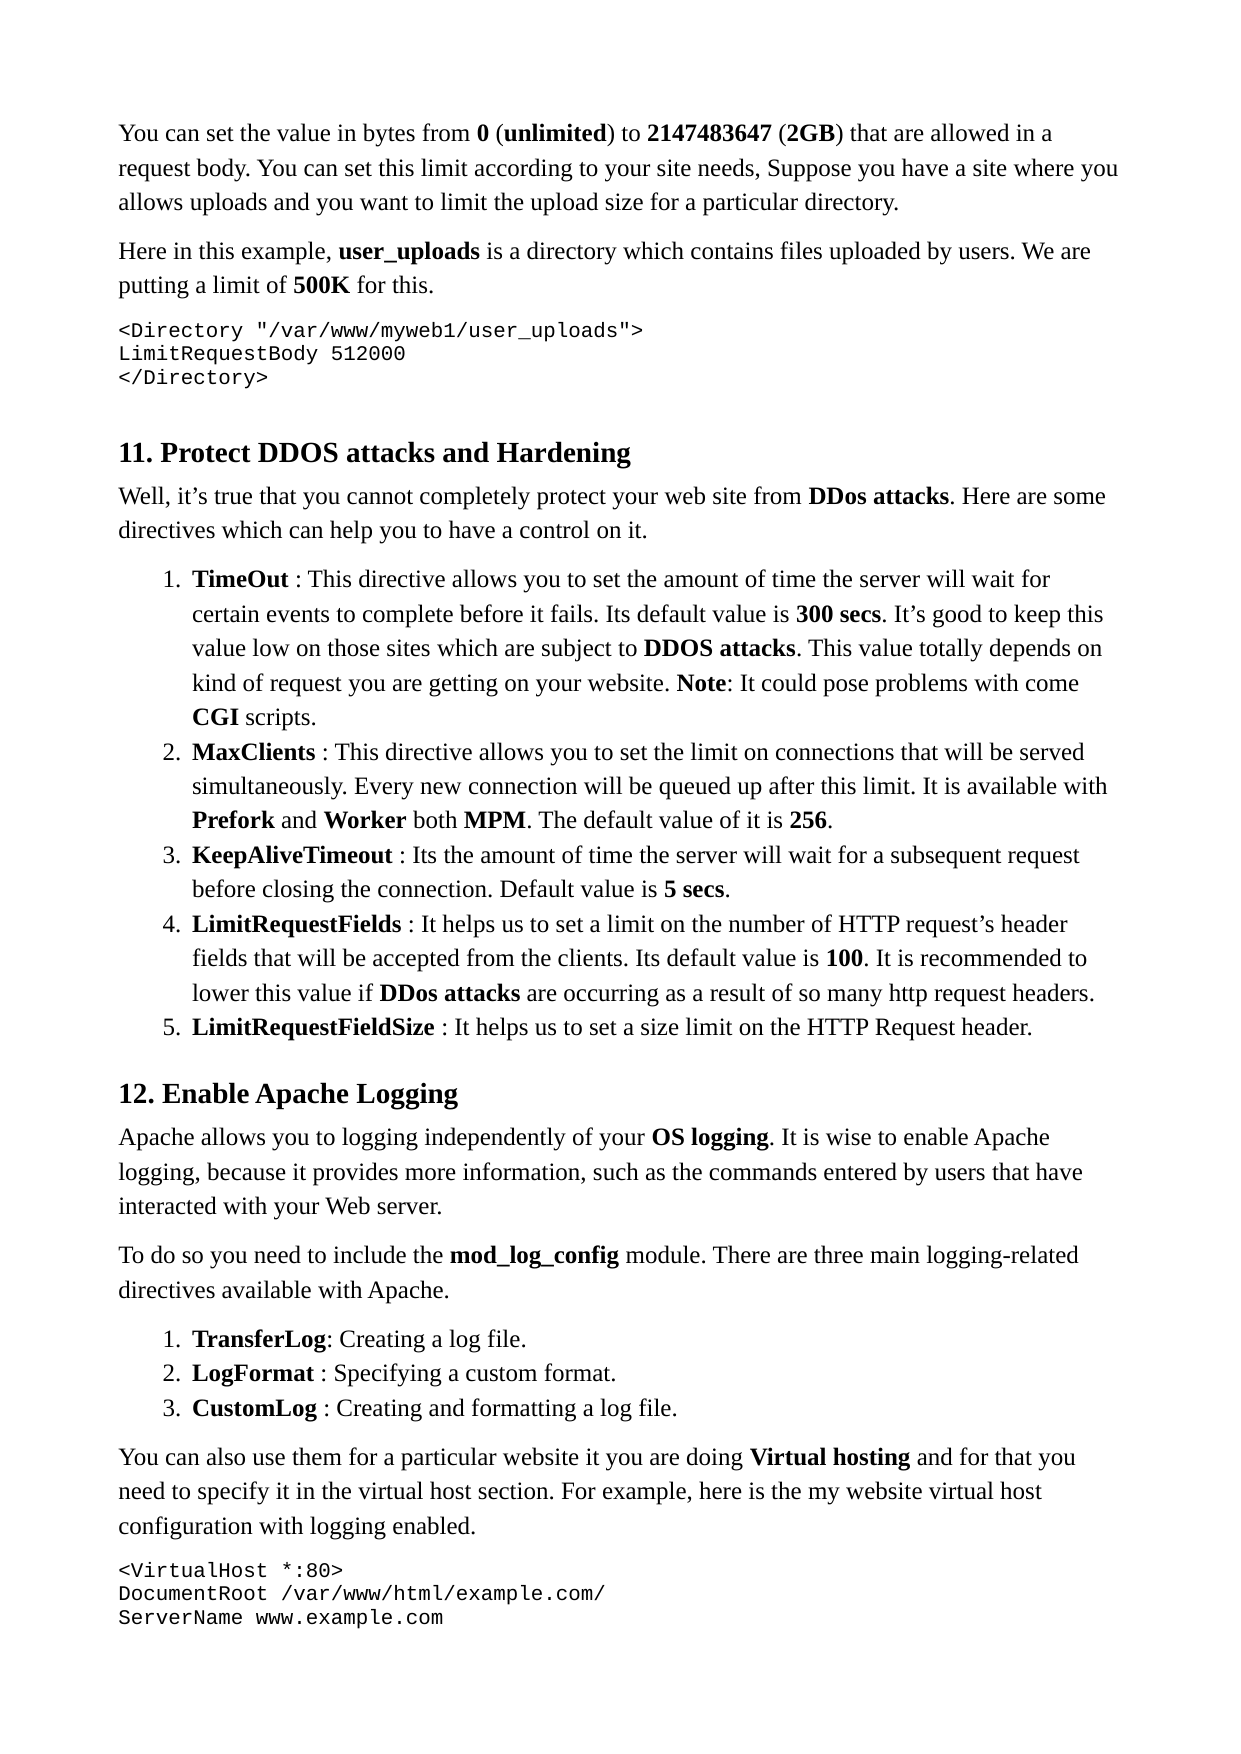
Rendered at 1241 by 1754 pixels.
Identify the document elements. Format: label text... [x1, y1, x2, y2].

list LimitRequestFieldSize : It helps us to set a size limit on the HTTP Request header. [162, 1012, 1122, 1041]
list LimitRequestFields : It helps us to set a limit on the number of HTTP request’s header fields that will be accepted from the clients. Its default value is 100. It is recommended to lower this value if DDos attacks are occurring as a result of so many http request headers. [162, 909, 1122, 1007]
text DocumentRoot /var/www/html/example.com/ [118, 1583, 1122, 1607]
text You can also use them for a particular website it you are doing Virtual hosting and for that you need to specify it in the virtual host section. For example, here is the my website virtual host configuration with logging enabled. [118, 1442, 1122, 1539]
subtitle 11. Protect DDOS attacks and Hardening [118, 435, 1122, 468]
list TimeOut : This directive allows you to set the amount of time the server will wait for certain events to complete before it fails. Its default value is 300 secs. It’s good to keep this value low on those sites which are subject to DDOS attacks. This value totally depends on kind of request you are getting on your website. Note: It could pose problems with come CGI scripts. [162, 564, 1122, 731]
subtitle 12. Enable Apache Logging [118, 1076, 1122, 1110]
text Apache allows you to logging independently of your OS logging. It is wise to enable Apache logging, because it provides more information, such as the commands entered by users that have interacted with your Web server. [118, 1122, 1122, 1220]
text You can set the value in bytes from 0 (unlimited) to 2147483647 (2GB) that are allowed in a request body. You can set this limit according to your site needs, Suppose you have a site where you allows uploads and you want to limit the upload size for a particular directory. [118, 118, 1122, 216]
list KeepAliveTimeout : Its the amount of time the server will wait for a subsequent request before closing the connection. Default value is 5 secs. [162, 840, 1122, 903]
list MaxClients : This directive allows you to set the limit on connections that will be served simultaneously. Every new connection will be queued up after this limit. It is available with Prefork and Worker both MPM. The default value of it is 256. [162, 737, 1122, 834]
text To do so you need to include the mod_log_config module. There are three main logging-related directives available with Apache. [118, 1240, 1122, 1303]
list TransferLog: Creating a log file. [162, 1324, 1122, 1352]
list CustomLog : Creating and formatting a log file. [162, 1393, 1122, 1421]
list LogFormat : Specifying a custom format. [162, 1358, 1122, 1387]
text LimitRequestBody 512000 [118, 343, 1122, 367]
text Here in this example, user_uploads is a directory which contains files uploaded by users. We are putting a limit of 500K for this. [118, 236, 1122, 299]
text Well, it’s true that you cannot completely protect your web site from DDos attacks. Here are some directives which can help you to have a control on it. [118, 481, 1122, 544]
text <Directory "/var/www/myweb1/user_uploads"> [118, 320, 1122, 343]
text <VirtualHost *:80> [118, 1560, 1122, 1583]
text ServerName www.example.com [118, 1607, 1122, 1631]
text </Directory> [118, 367, 1122, 391]
